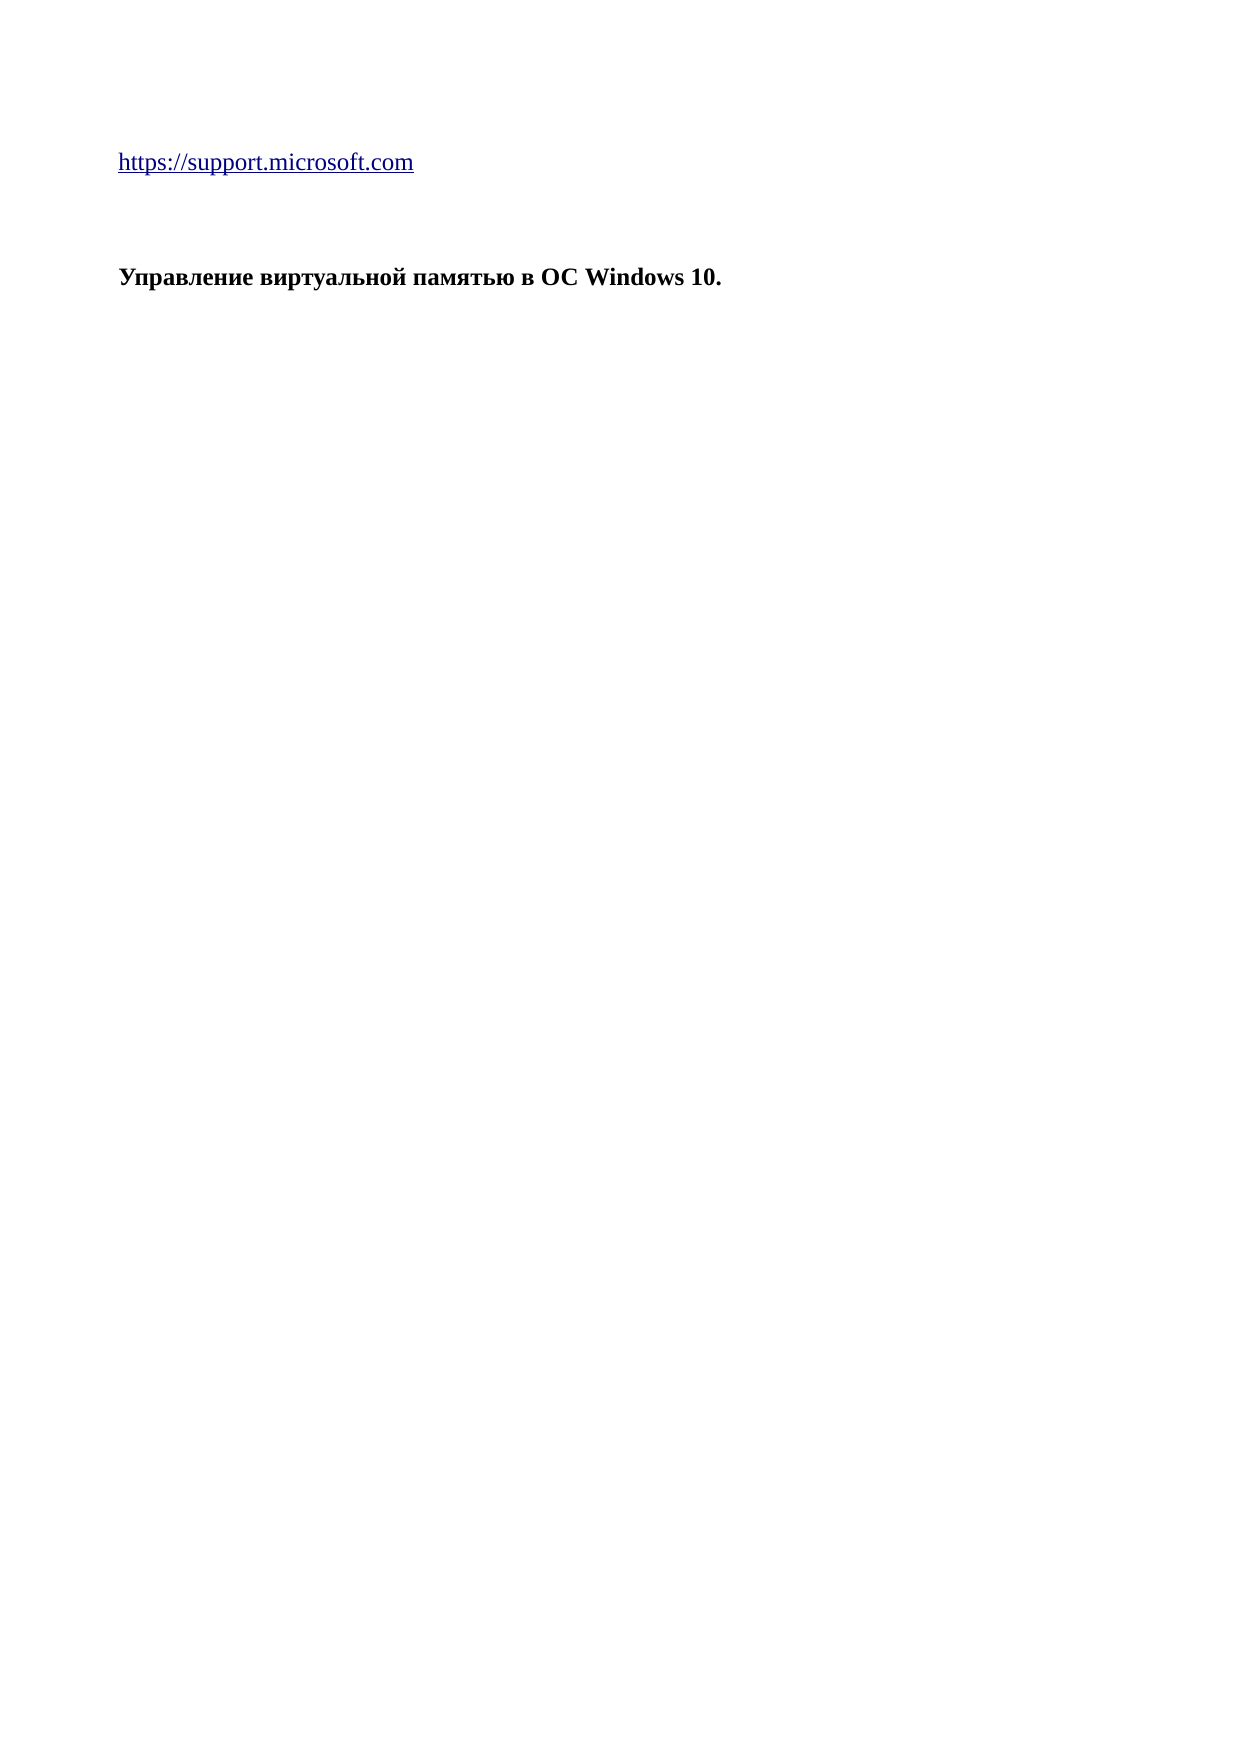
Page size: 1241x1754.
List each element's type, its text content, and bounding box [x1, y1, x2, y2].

text https://support.microsoft.com [118, 147, 1122, 176]
text Управление виртуальной памятью в ОС Windows 10. [118, 262, 1122, 291]
